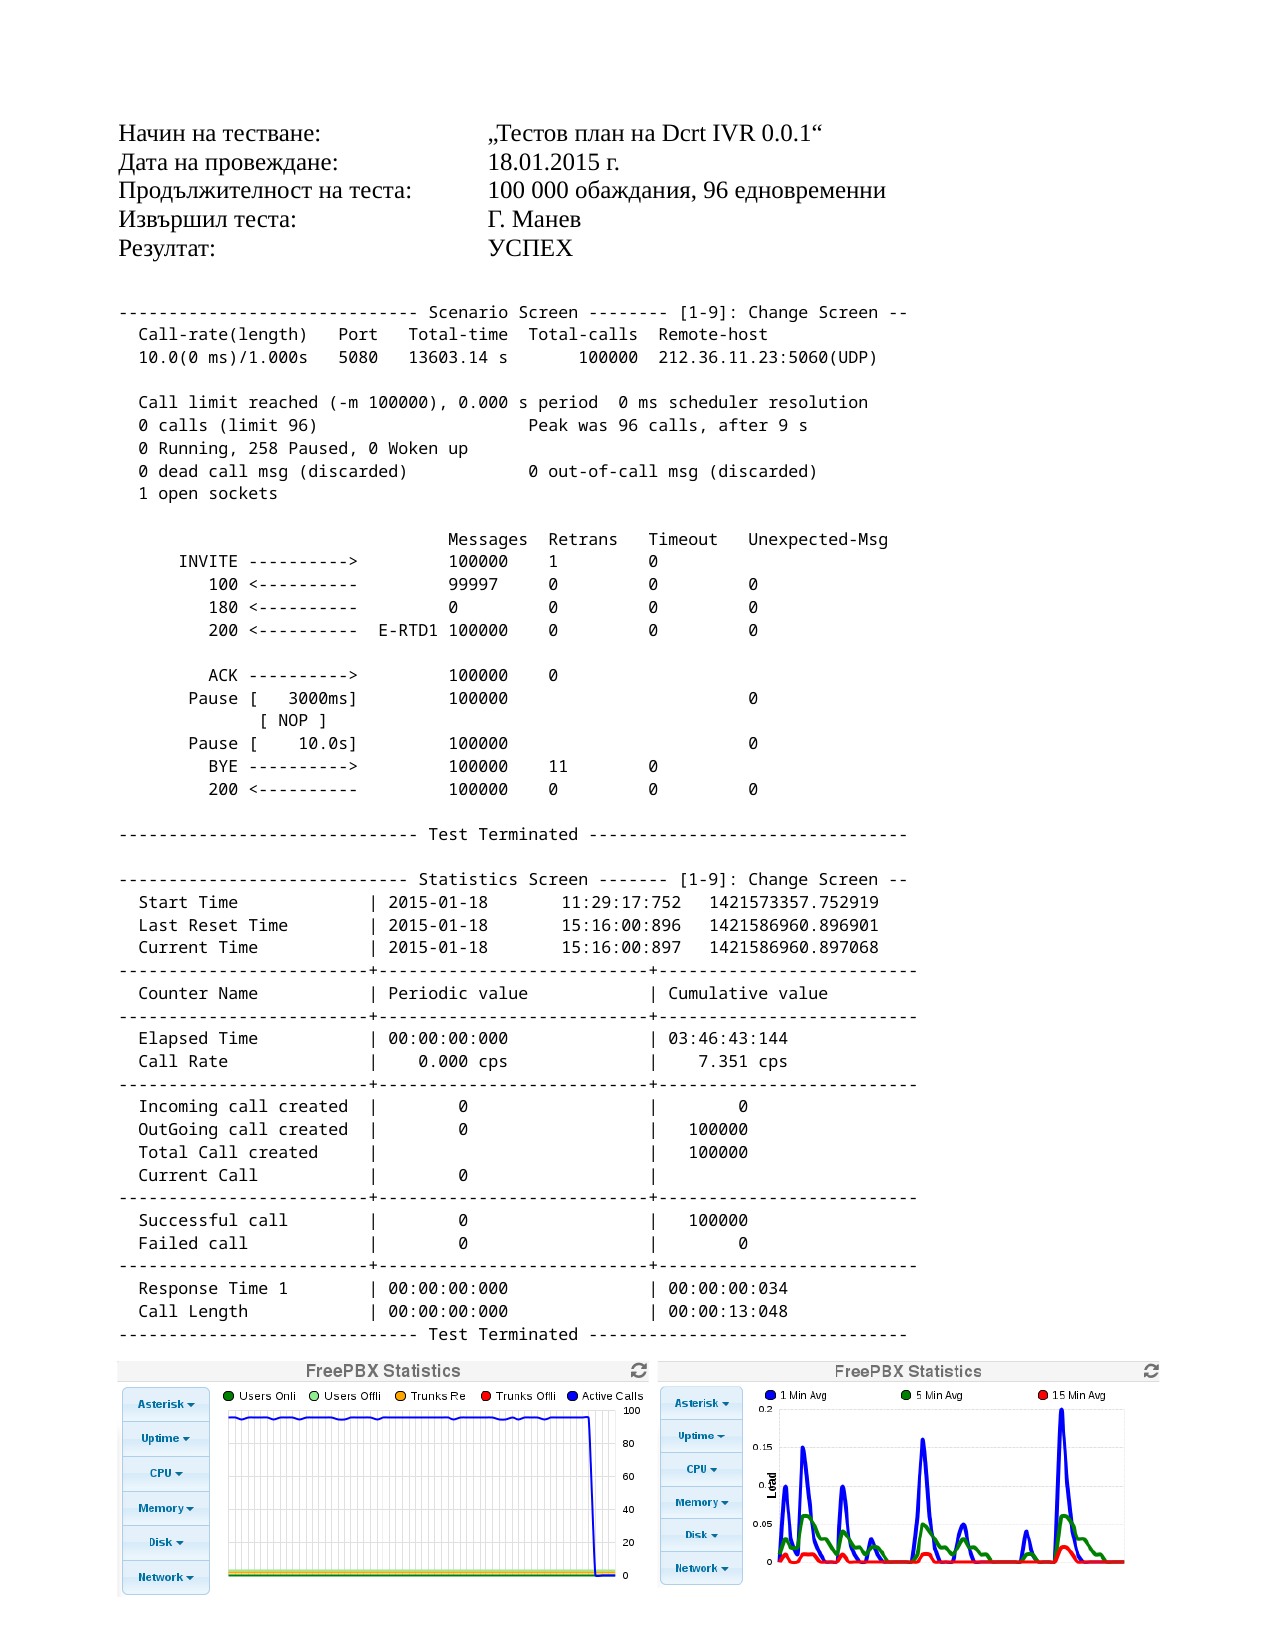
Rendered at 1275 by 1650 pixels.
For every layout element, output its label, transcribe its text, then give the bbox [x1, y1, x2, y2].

text ----------------------------- Statistics Screen ------- [1-9]: Change Screen -- [118, 868, 1157, 891]
text -------------------------+---------------------------+-------------------------- [118, 1254, 1157, 1277]
text Извършил теста: Г. Манев [118, 204, 1157, 233]
text Call-rate(length) Port Total-time Total-calls Remote-host [118, 323, 1157, 346]
text ------------------------------ Scenario Screen -------- [1-9]: Change Screen -- [118, 300, 1157, 323]
text 0 calls (limit 96) Peak was 96 calls, after 9 s [118, 414, 1157, 436]
text -------------------------+---------------------------+-------------------------- [118, 1072, 1157, 1095]
text INVITE ----------> 100000 1 0 [118, 550, 1157, 573]
picture [117, 1361, 649, 1597]
text Response Time 1 | 00:00:00:000 | 00:00:00:034 [118, 1277, 1157, 1299]
text Failed call | 0 | 0 [118, 1231, 1157, 1254]
text ------------------------------ Test Terminated -------------------------------- [118, 1322, 1157, 1345]
text 0 dead call msg (discarded) 0 out-of-call msg (discarded) [118, 459, 1157, 482]
text 0 Running, 258 Paused, 0 Woken up [118, 436, 1157, 459]
text Дата на провеждане: 18.01.2015 г. [118, 147, 1157, 176]
text 200 <---------- E-RTD1 100000 0 0 0 [118, 618, 1157, 641]
text 10.0(0 ms)/1.000s 5080 13603.14 s 100000 212.36.11.23:5060(UDP) [118, 346, 1157, 368]
text Резултат: УСПЕХ [118, 233, 1157, 262]
text ------------------------------ Test Terminated -------------------------------- [118, 822, 1157, 845]
text BYE ----------> 100000 11 0 [118, 754, 1157, 777]
text Messages Retrans Timeout Unexpected-Msg [118, 527, 1157, 550]
text Call Rate | 0.000 cps | 7.351 cps [118, 1049, 1157, 1072]
text OutGoing call created | 0 | 100000 [118, 1118, 1157, 1140]
text Продължителност на теста: 100 000 обаждания, 96 едновременни [118, 176, 1157, 204]
text [ NOP ] [118, 709, 1157, 732]
text 180 <---------- 0 0 0 0 [118, 595, 1157, 618]
text Counter Name | Periodic value | Cumulative value [118, 981, 1157, 1004]
text Начин на тестване: „Тестов план на Dcrt IVR 0.0.1“ [118, 118, 1157, 147]
text Pause [ 3000ms] 100000 0 [118, 686, 1157, 709]
text Current Time | 2015-01-18 15:16:00:897 1421586960.897068 [118, 936, 1157, 959]
text Successful call | 0 | 100000 [118, 1208, 1157, 1231]
text Start Time | 2015-01-18 11:29:17:752 1421573357.752919 [118, 891, 1157, 913]
text Total Call created | | 100000 [118, 1140, 1157, 1163]
picture [657, 1361, 1160, 1588]
text Incoming call created | 0 | 0 [118, 1095, 1157, 1118]
text Pause [ 10.0s] 100000 0 [118, 732, 1157, 754]
text Current Call | 0 | [118, 1163, 1157, 1186]
text -------------------------+---------------------------+-------------------------- [118, 1004, 1157, 1027]
text ACK ----------> 100000 0 [118, 663, 1157, 686]
text Call limit reached (-m 100000), 0.000 s period 0 ms scheduler resolution [118, 391, 1157, 414]
text 200 <---------- 100000 0 0 0 [118, 777, 1157, 800]
text -------------------------+---------------------------+-------------------------- [118, 959, 1157, 981]
text -------------------------+---------------------------+-------------------------- [118, 1186, 1157, 1208]
text Last Reset Time | 2015-01-18 15:16:00:896 1421586960.896901 [118, 913, 1157, 936]
text 1 open sockets [118, 482, 1157, 504]
text Call Length | 00:00:00:000 | 00:00:13:048 [118, 1299, 1157, 1322]
text Elapsed Time | 00:00:00:000 | 03:46:43:144 [118, 1027, 1157, 1049]
text 100 <---------- 99997 0 0 0 [118, 573, 1157, 595]
